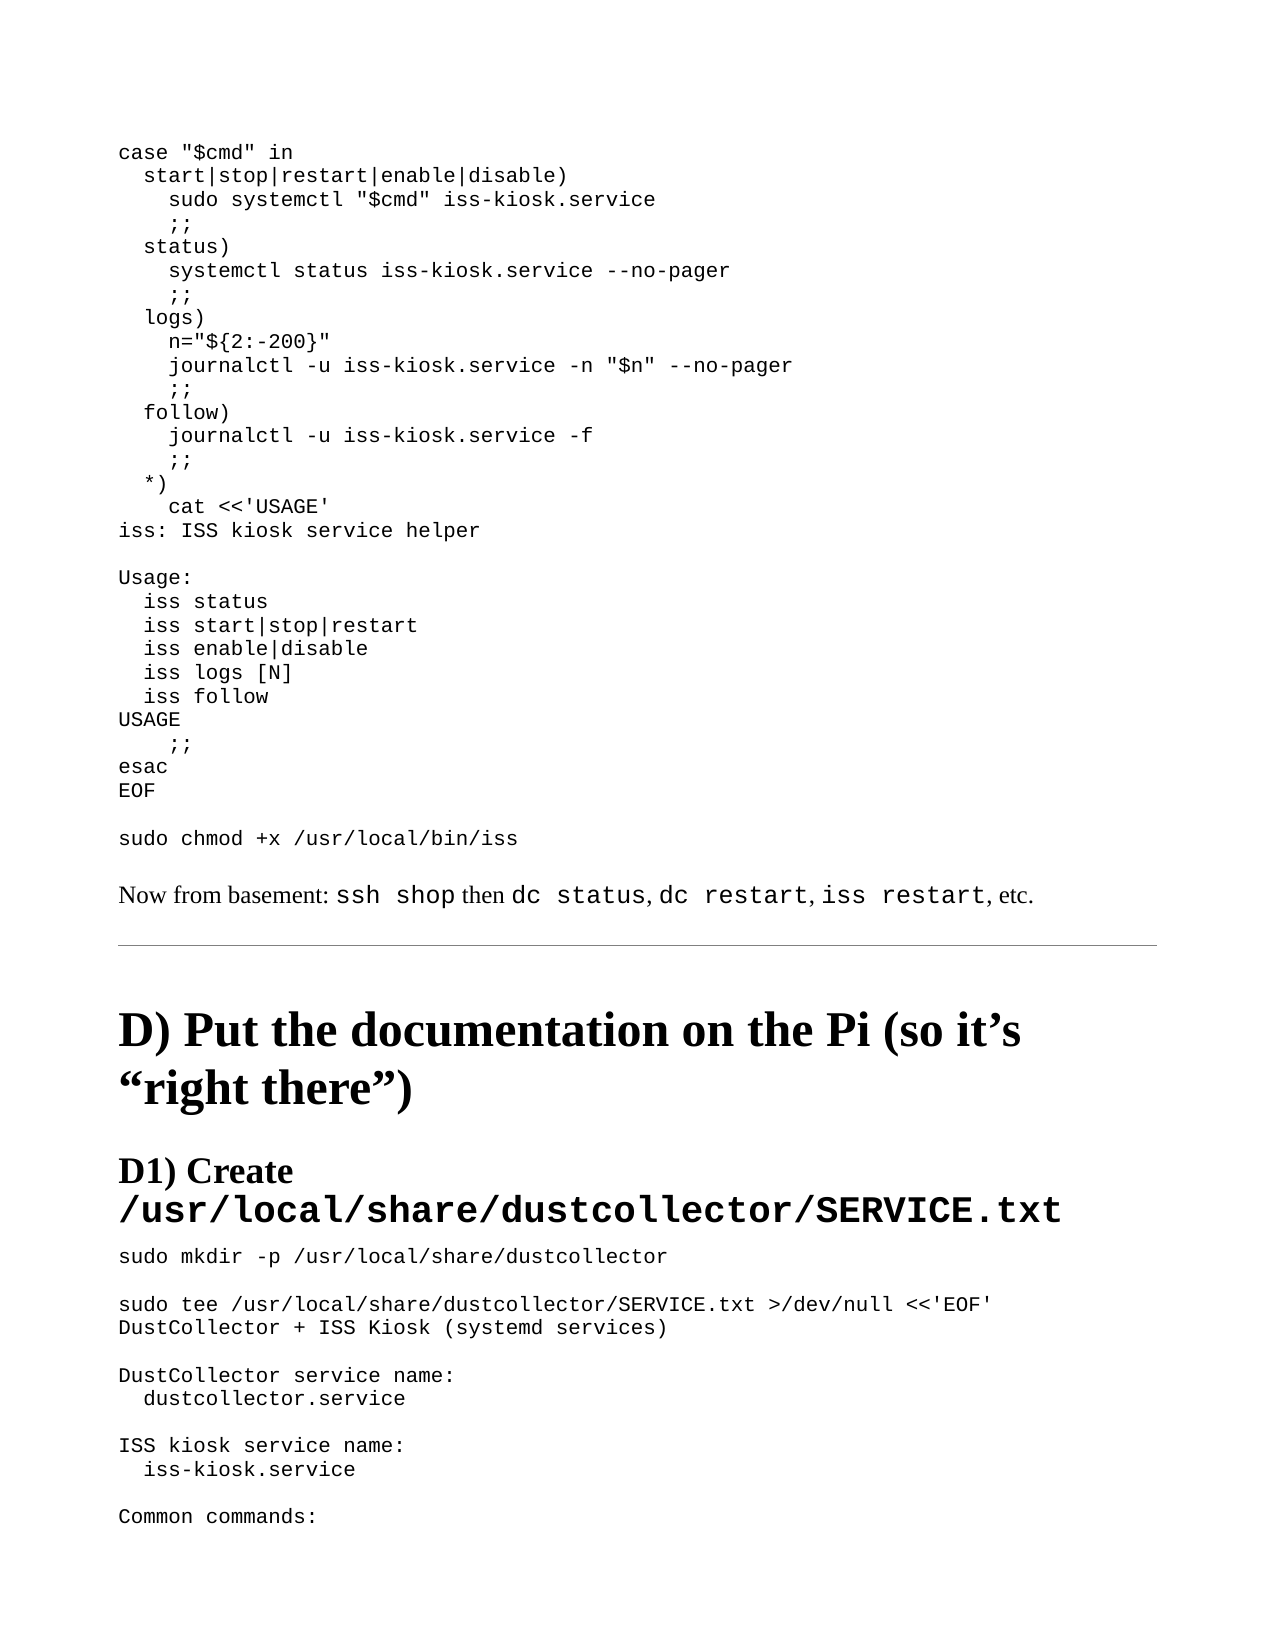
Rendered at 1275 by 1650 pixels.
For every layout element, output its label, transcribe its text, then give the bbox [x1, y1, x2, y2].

text sudo mkdir -p /usr/local/share/dustcollector [118, 1246, 1157, 1270]
text cat <<'USAGE' [118, 496, 1157, 520]
text ;; [118, 733, 1157, 757]
text ;; [118, 284, 1157, 307]
text iss logs [N] [118, 662, 1157, 686]
text esac [118, 757, 1157, 780]
text sudo tee /usr/local/share/dustcollector/SERVICE.txt >/dev/null <<'EOF' [118, 1294, 1157, 1317]
text EOF [118, 780, 1157, 804]
text start|stop|restart|enable|disable) [118, 165, 1157, 189]
text sudo systemctl "$cmd" iss-kiosk.service [118, 189, 1157, 213]
text DustCollector service name: [118, 1364, 1157, 1388]
text journalctl -u iss-kiosk.service -f [118, 426, 1157, 449]
text Now from basement: ssh shop then dc status, dc restart, iss restart, etc. [118, 881, 1157, 911]
text iss status [118, 591, 1157, 615]
text journalctl -u iss-kiosk.service -n "$n" --no-pager [118, 354, 1157, 378]
subtitle D1) Create /usr/local/share/dustcollector/SERVICE.txt [118, 1148, 1157, 1234]
text iss enable|disable [118, 638, 1157, 662]
text Common commands: [118, 1506, 1157, 1530]
text iss: ISS kiosk service helper [118, 520, 1157, 544]
text ;; [118, 213, 1157, 236]
text logs) [118, 307, 1157, 331]
subtitle D) Put the documentation on the Pi (so it’s “right there”) [118, 1000, 1157, 1115]
text systemctl status iss-kiosk.service --no-pager [118, 260, 1157, 284]
text n="${2:-200}" [118, 331, 1157, 354]
text iss follow [118, 686, 1157, 709]
text Usage: [118, 567, 1157, 591]
text iss-kiosk.service [118, 1459, 1157, 1483]
text follow) [118, 402, 1157, 426]
text ;; [118, 378, 1157, 402]
text USAGE [118, 709, 1157, 733]
text case "$cmd" in [118, 142, 1157, 165]
text sudo chmod +x /usr/local/bin/iss [118, 827, 1157, 851]
text status) [118, 236, 1157, 260]
text ;; [118, 449, 1157, 473]
text iss start|stop|restart [118, 615, 1157, 638]
text dustcollector.service [118, 1388, 1157, 1412]
text *) [118, 473, 1157, 496]
text DustCollector + ISS Kiosk (systemd services) [118, 1317, 1157, 1341]
text ISS kiosk service name: [118, 1436, 1157, 1459]
